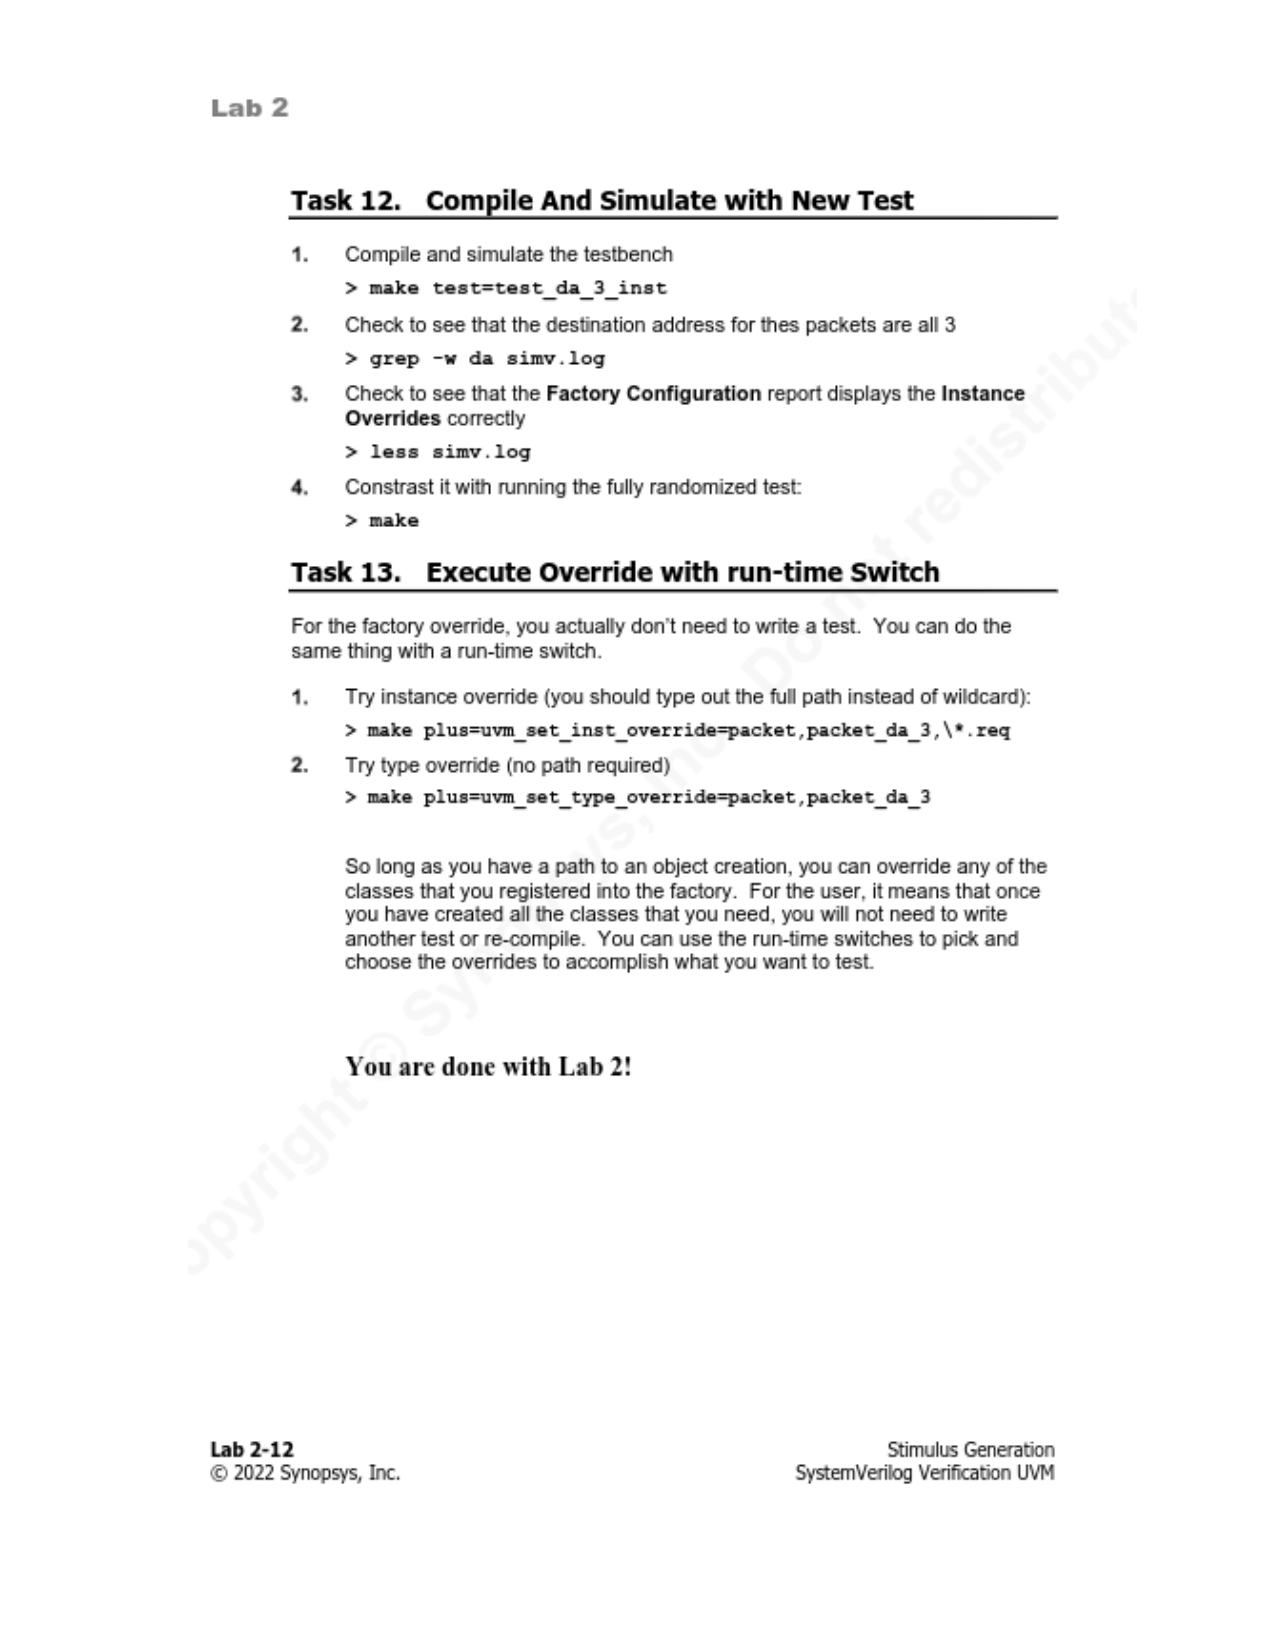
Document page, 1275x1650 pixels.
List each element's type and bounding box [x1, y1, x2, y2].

picture [188, 77, 1137, 1526]
